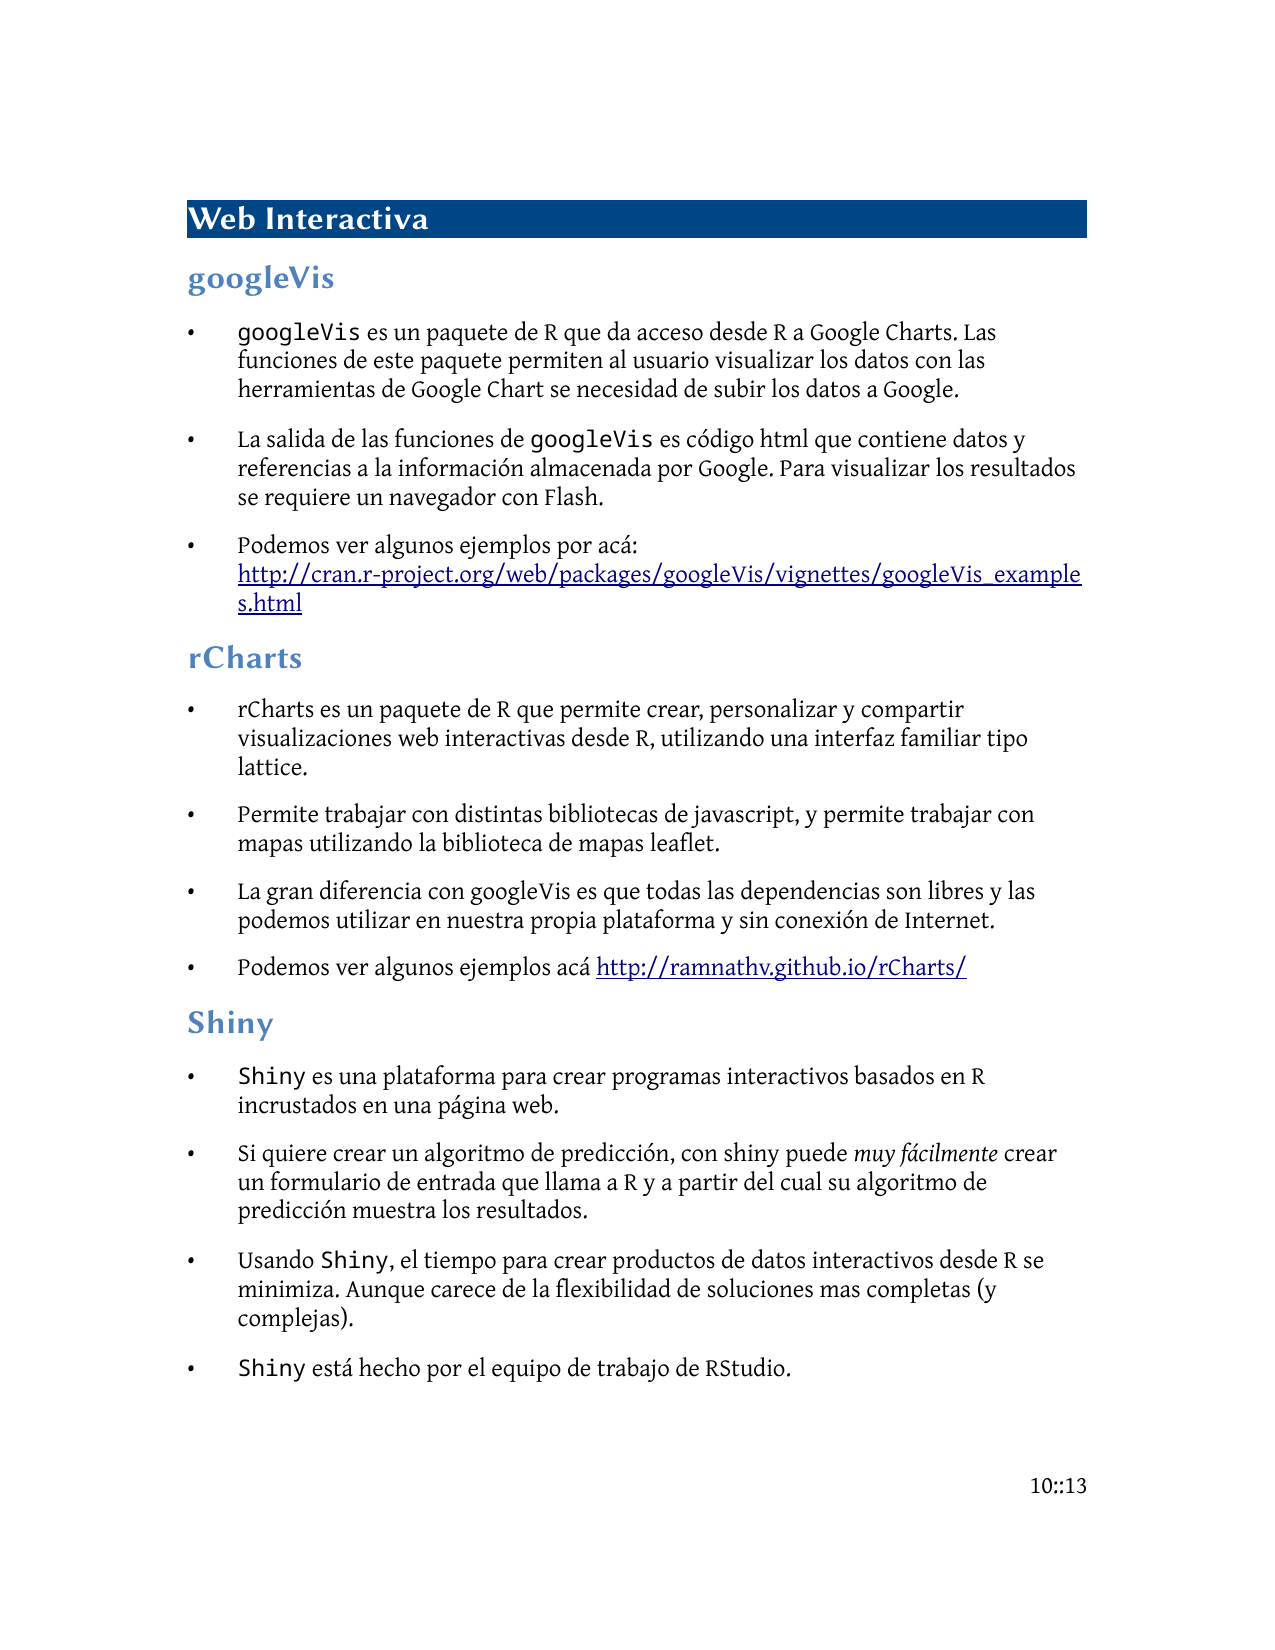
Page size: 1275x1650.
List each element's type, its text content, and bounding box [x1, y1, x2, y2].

list Permite trabajar con distintas bibliotecas de javascript, y permite trabajar con mapas utilizando la biblioteca de mapas leaflet. [187, 801, 1087, 858]
list googleVis es un paquete de R que da acceso desde R a Google Charts. Las funciones de este paquete permiten al usuario visualizar los datos con las herramientas de Google Chart se necesidad de subir los datos a Google. [187, 316, 1087, 405]
list Usando Shiny, el tiempo para crear productos de datos interactivos desde R se minimiza. Aunque carece de la flexibilidad de soluciones mas completas (y complejas). [187, 1244, 1087, 1333]
list Shiny es una plataforma para crear programas interactivos basados en R incrustados en una página web. [187, 1060, 1087, 1120]
subtitle rCharts [187, 639, 1087, 677]
list Si quiere crear un algoritmo de predicción, con shiny puede muy fácilmente crear un formulario de entrada que llama a R y a partir del cual su algoritmo de predicción muestra los resultados. [187, 1139, 1087, 1226]
list La salida de las funciones de googleVis es código html que contiene datos y referencias a la información almacenada por Google. Para visualizar los resultados se requiere un navegador con Flash. [187, 423, 1087, 512]
subtitle googleVis [187, 259, 1087, 297]
list Shiny está hecho por el equipo de trabajo de RStudio. [187, 1352, 1087, 1383]
list Podemos ver algunos ejemplos por acá: http://cran.r-project.org/web/packages/googleVis/vignettes/googleVis_examples.html [187, 531, 1087, 618]
subtitle Web Interactiva [187, 200, 1087, 238]
list La gran diferencia con googleVis es que todas las dependencias son libres y las podemos utilizar en nuestra propia plataforma y sin conexión de Internet. [187, 877, 1087, 935]
list Podemos ver algunos ejemplos acá http://ramnathv.github.io/rCharts/ [187, 954, 1087, 982]
subtitle Shiny [187, 1003, 1087, 1041]
list rCharts es un paquete de R que permite crear, personalizar y compartir visualizaciones web interactivas desde R, utilizando una interfaz familiar tipo lattice. [187, 695, 1087, 782]
